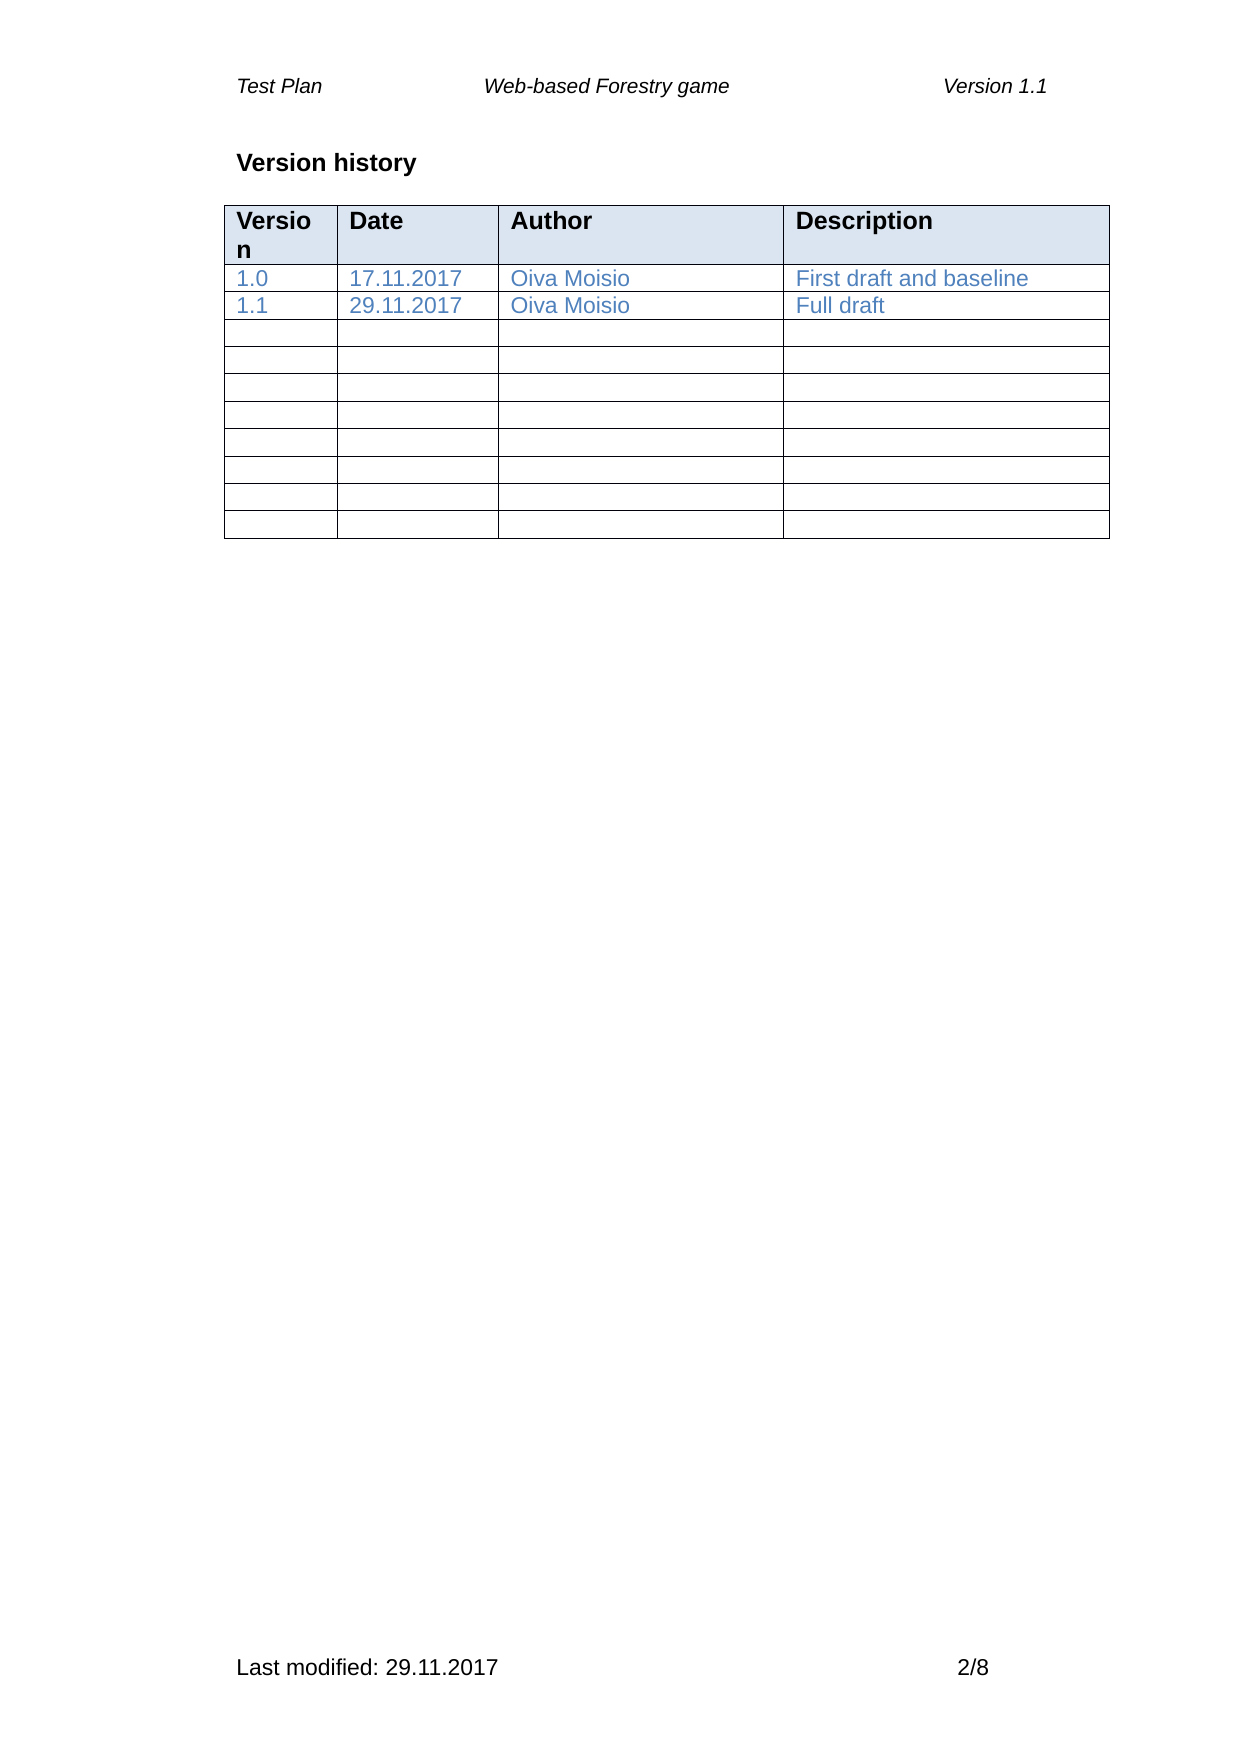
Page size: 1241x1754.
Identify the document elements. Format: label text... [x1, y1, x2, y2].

table_cell [338, 457, 498, 483]
table_header Version [225, 206, 337, 264]
table_cell [784, 484, 1109, 510]
table_cell [225, 484, 337, 510]
table_cell 1.1 [225, 292, 337, 318]
table_cell 1.0 [225, 265, 337, 291]
table_cell [499, 457, 783, 483]
table_cell [338, 402, 498, 428]
table_cell [784, 320, 1109, 346]
table_cell [225, 320, 337, 346]
table_header Description [784, 206, 1109, 264]
table_cell [338, 511, 498, 538]
table_cell [225, 402, 337, 428]
table_header Author [499, 206, 783, 264]
table_cell First draft and baseline [784, 265, 1109, 291]
table_cell [338, 484, 498, 510]
table_cell 17.11.2017 [338, 265, 498, 291]
table_cell [225, 347, 337, 373]
table_header Date [338, 206, 498, 264]
table_cell 29.11.2017 [338, 292, 498, 318]
table_cell [225, 511, 337, 538]
table_cell [338, 347, 498, 373]
table_cell [784, 511, 1109, 538]
table_cell [338, 429, 498, 456]
table_cell [784, 457, 1109, 483]
table_cell [225, 429, 337, 456]
table_cell [338, 374, 498, 401]
table_cell [499, 347, 783, 373]
text Version history [236, 148, 1122, 176]
table_cell Oiva Moisio [499, 292, 783, 318]
table_cell [784, 374, 1109, 401]
table_cell [499, 429, 783, 456]
table_cell [499, 374, 783, 401]
table_cell [784, 402, 1109, 428]
table_cell [784, 429, 1109, 456]
table_cell Full draft [784, 292, 1109, 318]
table_cell [225, 374, 337, 401]
table_cell [499, 484, 783, 510]
table_cell [225, 457, 337, 483]
table_cell [784, 347, 1109, 373]
table_cell [499, 320, 783, 346]
table_cell [338, 320, 498, 346]
table_cell [499, 402, 783, 428]
table_cell [499, 511, 783, 538]
table_cell Oiva Moisio [499, 265, 783, 291]
